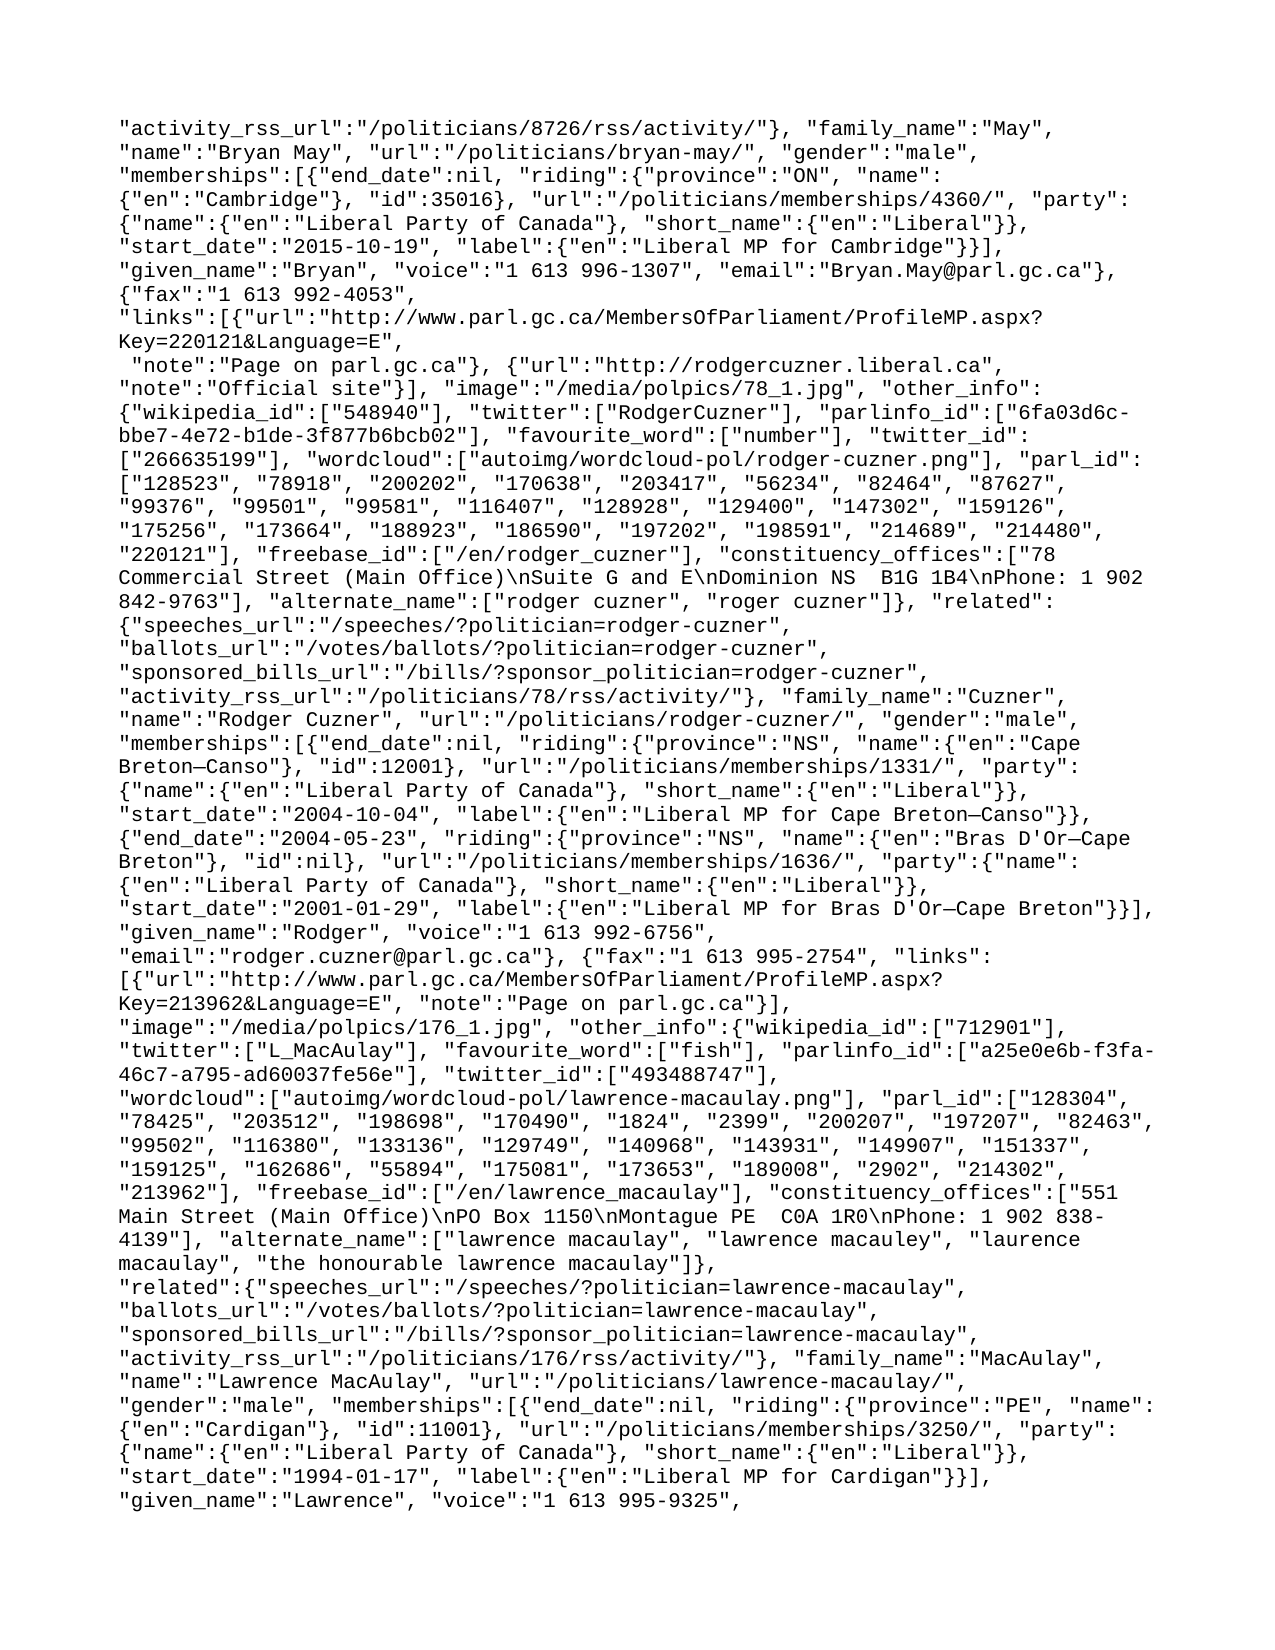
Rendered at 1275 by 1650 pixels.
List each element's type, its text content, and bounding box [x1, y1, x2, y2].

text "note":"Page on parl.gc.ca"}, {"url":"http://rodgercuzner.liberal.ca", "note":"Official site"}], "image":"/media/polpics/78_1.jpg", "other_info":{"wikipedia_id":["548940"], "twitter":["RodgerCuzner"], "parlinfo_id":["6fa03d6c-bbe7-4e72-b1de-3f877b6bcb02"], "favourite_word":["number"], "twitter_id":["266635199"], "wordcloud":["autoimg/wordcloud-pol/rodger-cuzner.png"], "parl_id":["128523", "78918", "200202", "170638", "203417", "56234", "82464", "87627", "99376", "99501", "99581", "116407", "128928", "129400", "147302", "159126", "175256", "173664", "188923", "186590", "197202", "198591", "214689", "214480", "220121"], "freebase_id":["/en/rodger_cuzner"], "constituency_offices":["78 Commercial Street (Main Office)\nSuite G and E\nDominion NS B1G 1B4\nPhone: 1 902 842-9763"], "alternate_name":["rodger cuzner", "roger cuzner"]}, "related":{"speeches_url":"/speeches/?politician=rodger-cuzner", "ballots_url":"/votes/ballots/?politician=rodger-cuzner", "sponsored_bills_url":"/bills/?sponsor_politician=rodger-cuzner", "activity_rss_url":"/politicians/78/rss/activity/"}, "family_name":"Cuzner", "name":"Rodger Cuzner", "url":"/politicians/rodger-cuzner/", "gender":"male", "memberships":[{"end_date":nil, "riding":{"province":"NS", "name":{"en":"Cape Breton—Canso"}, "id":12001}, "url":"/politicians/memberships/1331/", "party":{"name":{"en":"Liberal Party of Canada"}, "short_name":{"en":"Liberal"}}, "start_date":"2004-10-04", "label":{"en":"Liberal MP for Cape Breton—Canso"}}, {"end_date":"2004-05-23", "riding":{"province":"NS", "name":{"en":"Bras D'Or—Cape Breton"}, "id":nil}, "url":"/politicians/memberships/1636/", "party":{"name":{"en":"Liberal Party of Canada"}, "short_name":{"en":"Liberal"}}, "start_date":"2001-01-29", "label":{"en":"Liberal MP for Bras D'Or—Cape Breton"}}], "given_name":"Rodger", "voice":"1 613 992-6756", "email":"rodger.cuzner@parl.gc.ca"}, {"fax":"1 613 995-2754", "links":[{"url":"http://www.parl.gc.ca/MembersOfParliament/ProfileMP.aspx?Key=213962&Language=E", "note":"Page on parl.gc.ca"}], "image":"/media/polpics/176_1.jpg", "other_info":{"wikipedia_id":["712901"], "twitter":["L_MacAulay"], "favourite_word":["fish"], "parlinfo_id":["a25e0e6b-f3fa-46c7-a795-ad60037fe56e"], "twitter_id":["493488747"], "wordcloud":["autoimg/wordcloud-pol/lawrence-macaulay.png"], "parl_id":["128304", "78425", "203512", "198698", "170490", "1824", "2399", "200207", "197207", "82463", "99502", "116380", "133136", "129749", "140968", "143931", "149907", "151337", "159125", "162686", "55894", "175081", "173653", "189008", "2902", "214302", "213962"], "freebase_id":["/en/lawrence_macaulay"], "constituency_offices":["551 Main Street (Main Office)\nPO Box 1150\nMontague PE C0A 1R0\nPhone: 1 902 838-4139"], "alternate_name":["lawrence macaulay", "lawrence macauley", "laurence macaulay", "the honourable lawrence macaulay"]}, "related":{"speeches_url":"/speeches/?politician=lawrence-macaulay", "ballots_url":"/votes/ballots/?politician=lawrence-macaulay", "sponsored_bills_url":"/bills/?sponsor_politician=lawrence-macaulay", "activity_rss_url":"/politicians/176/rss/activity/"}, "family_name":"MacAulay", "name":"Lawrence MacAulay", "url":"/politicians/lawrence-macaulay/", "gender":"male", "memberships":[{"end_date":nil, "riding":{"province":"PE", "name":{"en":"Cardigan"}, "id":11001}, "url":"/politicians/memberships/3250/", "party":{"name":{"en":"Liberal Party of Canada"}, "short_name":{"en":"Liberal"}}, "start_date":"1994-01-17", "label":{"en":"Liberal MP for Cardigan"}}], "given_name":"Lawrence", "voice":"1 613 995-9325", [118, 354, 1157, 1513]
text "activity_rss_url":"/politicians/8726/rss/activity/"}, "family_name":"May", "name":"Bryan May", "url":"/politicians/bryan-may/", "gender":"male", "memberships":[{"end_date":nil, "riding":{"province":"ON", "name":{"en":"Cambridge"}, "id":35016}, "url":"/politicians/memberships/4360/", "party":{"name":{"en":"Liberal Party of Canada"}, "short_name":{"en":"Liberal"}}, "start_date":"2015-10-19", "label":{"en":"Liberal MP for Cambridge"}}], "given_name":"Bryan", "voice":"1 613 996-1307", "email":"Bryan.May@parl.gc.ca"}, {"fax":"1 613 992-4053", "links":[{"url":"http://www.parl.gc.ca/MembersOfParliament/ProfileMP.aspx?Key=220121&Language=E", [118, 118, 1157, 354]
